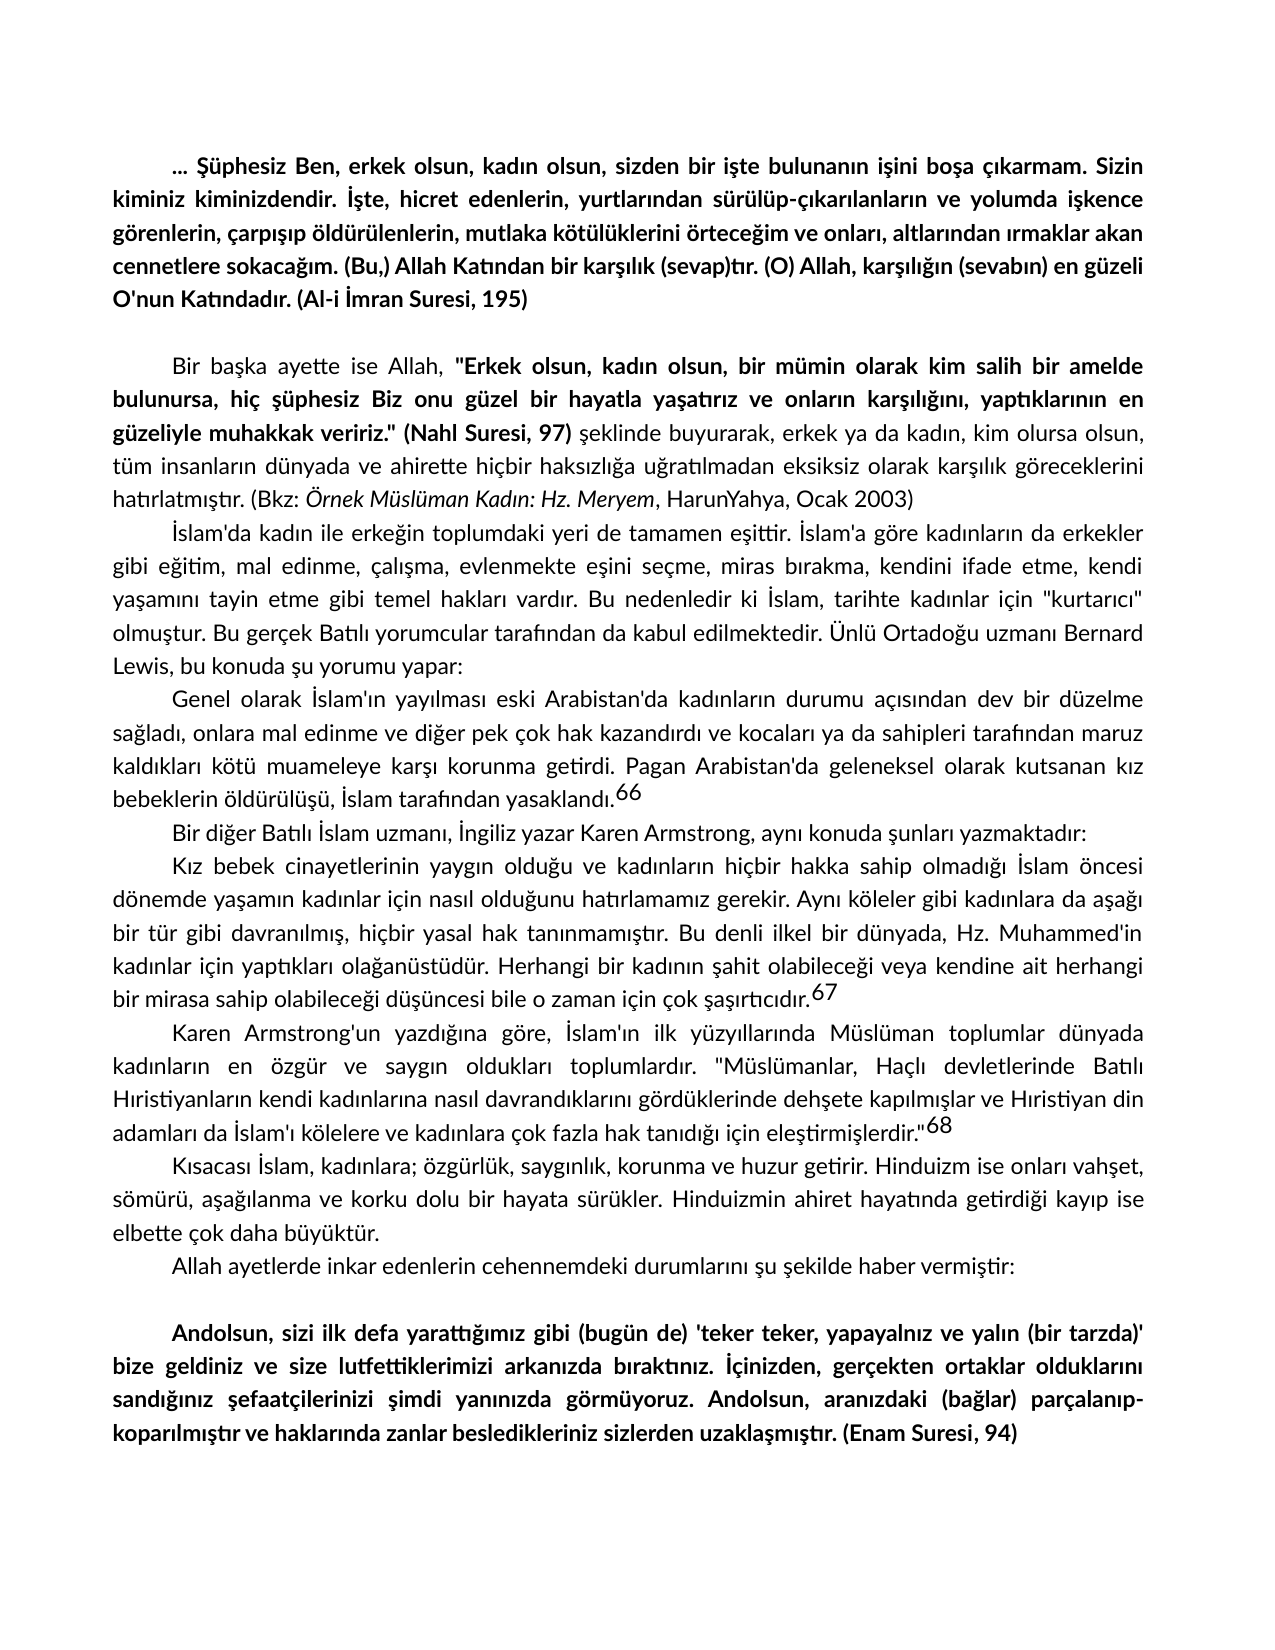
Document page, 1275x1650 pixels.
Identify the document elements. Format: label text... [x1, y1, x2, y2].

text Bir başka ayette ise Allah, "Erkek olsun, kadın olsun, bir mümin olarak kim salih bir amelde bulunursa, hiç şüphesiz Biz onu güzel bir hayatla yaşatırız ve onların karşılığını, yaptıklarının en güzeliyle muhakkak veririz." (Nahl Suresi, 97) şeklinde buyurarak, erkek ya da kadın, kim olursa olsun, tüm insanların dünyada ve ahirette hiçbir haksızlığa uğratılmadan eksiksiz olarak karşılık göreceklerini hatırlatmıştır. (Bkz: Örnek Müslüman Kadın: Hz. Meryem, HarunYahya, Ocak 2003) [112, 348, 1145, 514]
text İslam'da kadın ile erkeğin toplumdaki yeri de tamamen eşittir. İslam'a göre kadınların da erkekler gibi eğitim, mal edinme, çalışma, evlenmekte eşini seçme, miras bırakma, kendini ifade etme, kendi yaşamını tayin etme gibi temel hakları vardır. Bu nedenledir ki İslam, tarihte kadınlar için "kurtarıcı" olmuştur. Bu gerçek Batılı yorumcular tarafından da kabul edilmektedir. Ünlü Ortadoğu uzmanı Bernard Lewis, bu konuda şu yorumu yapar: [112, 514, 1145, 681]
text Kız bebek cinayetlerinin yaygın olduğu ve kadınların hiçbir hakka sahip olmadığı İslam öncesi dönemde yaşamın kadınlar için nasıl olduğunu hatırlamamız gerekir. Aynı köleler gibi kadınlara da aşağı bir tür gibi davranılmış, hiçbir yasal hak tanınmamıştır. Bu denli ilkel bir dünyada, Hz. Muhammed'in kadınlar için yaptıkları olağanüstüdür. Herhangi bir kadının şahit olabileceği veya kendine ait herhangi bir mirasa sahip olabileceği düşüncesi bile o zaman için çok şaşırtıcıdır.67 [112, 848, 1145, 1014]
text Genel olarak İslam'ın yayılması eski Arabistan'da kadınların durumu açısından dev bir düzelme sağladı, onlara mal edinme ve diğer pek çok hak kazandırdı ve kocaları ya da sahipleri tarafından maruz kaldıkları kötü muameleye karşı korunma getirdi. Pagan Arabistan'da geleneksel olarak kutsanan kız bebeklerin öldürülüşü, İslam tarafından yasaklandı.66 [112, 681, 1145, 814]
text Kısacası İslam, kadınlara; özgürlük, saygınlık, korunma ve huzur getirir. Hinduizm ise onları vahşet, sömürü, aşağılanma ve korku dolu bir hayata sürükler. Hinduizmin ahiret hayatında getirdiği kayıp ise elbette çok daha büyüktür. [112, 1148, 1145, 1248]
text Allah ayetlerde inkar edenlerin cehennemdeki durumlarını şu şekilde haber vermiştir: [112, 1248, 1145, 1281]
text Karen Armstrong'un yazdığına göre, İslam'ın ilk yüzyıllarında Müslüman toplumlar dünyada kadınların en özgür ve saygın oldukları toplumlardır. "Müslümanlar, Haçlı devletlerinde Batılı Hıristiyanların kendi kadınlarına nasıl davrandıklarını gördüklerinde dehşete kapılmışlar ve Hıristiyan din adamları da İslam'ı kölelere ve kadınlara çok fazla hak tanıdığı için eleştirmişlerdir."68 [112, 1014, 1145, 1148]
text ... Şüphesiz Ben, erkek olsun, kadın olsun, sizden bir işte bulunanın işini boşa çıkarmam. Sizin kiminiz kiminizdendir. İşte, hicret edenlerin, yurtlarından sürülüp-çıkarılanların ve yolumda işkence görenlerin, çarpışıp öldürülenlerin, mutlaka kötülüklerini örteceğim ve onları, altlarından ırmaklar akan cennetlere sokacağım. (Bu,) Allah Katından bir karşılık (sevap)tır. (O) Allah, karşılığın (sevabın) en güzeli O'nun Katındadır. (Al-i İmran Suresi, 195) [112, 148, 1145, 314]
text Andolsun, sizi ilk defa yarattığımız gibi (bugün de) 'teker teker, yapayalnız ve yalın (bir tarzda)' bize geldiniz ve size lutfettiklerimizi arkanızda bıraktınız. İçinizden, gerçekten ortaklar olduklarını sandığınız şefaatçilerinizi şimdi yanınızda görmüyoruz. Andolsun, aranızdaki (bağlar) parçalanıp-koparılmıştır ve haklarında zanlar besledikleriniz sizlerden uzaklaşmıştır. (Enam Suresi, 94) [112, 1314, 1145, 1448]
text Bir diğer Batılı İslam uzmanı, İngiliz yazar Karen Armstrong, aynı konuda şunları yazmaktadır: [112, 814, 1145, 848]
